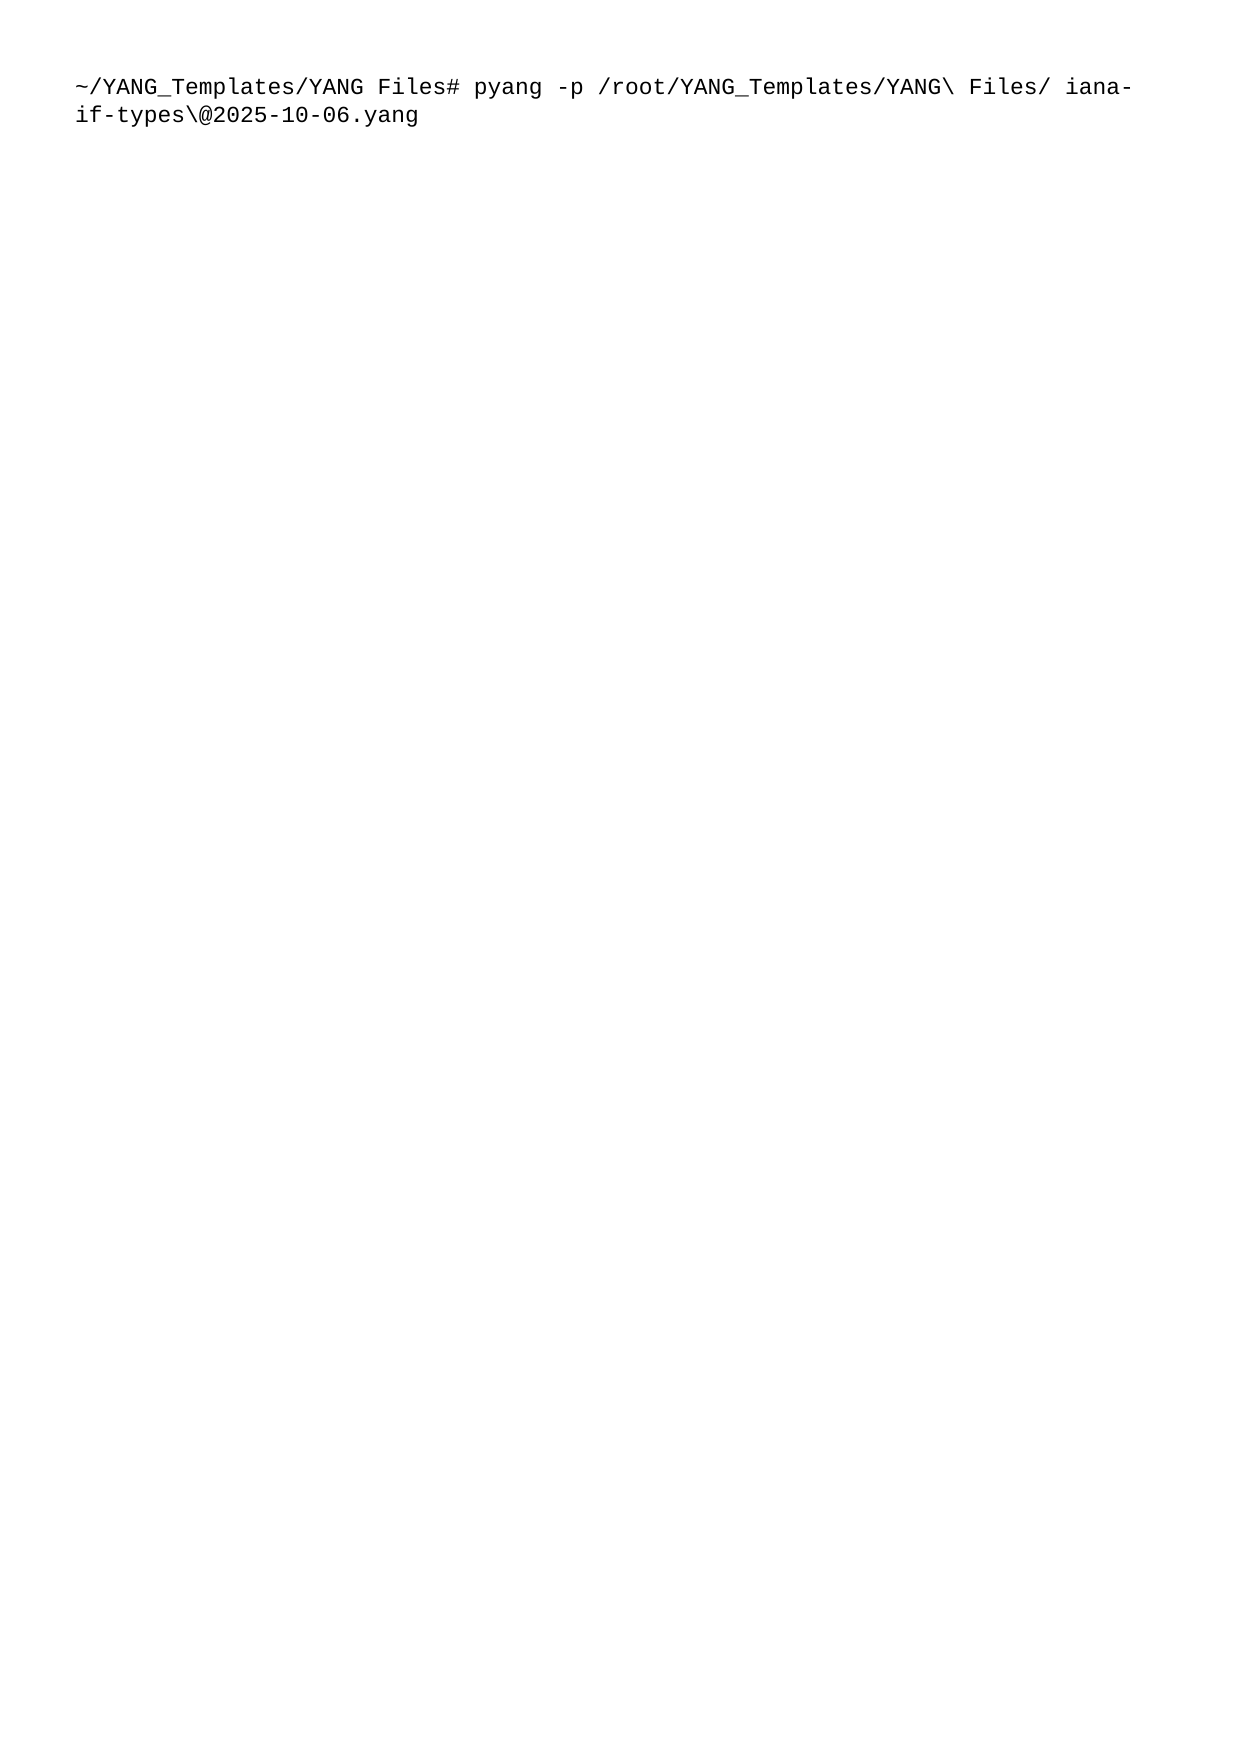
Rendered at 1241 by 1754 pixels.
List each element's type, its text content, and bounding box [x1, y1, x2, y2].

text ~/YANG_Templates/YANG Files# pyang -p /root/YANG_Templates/YANG\ Files/ iana-if-types\@2025-10-06.yang [75, 75, 1165, 129]
